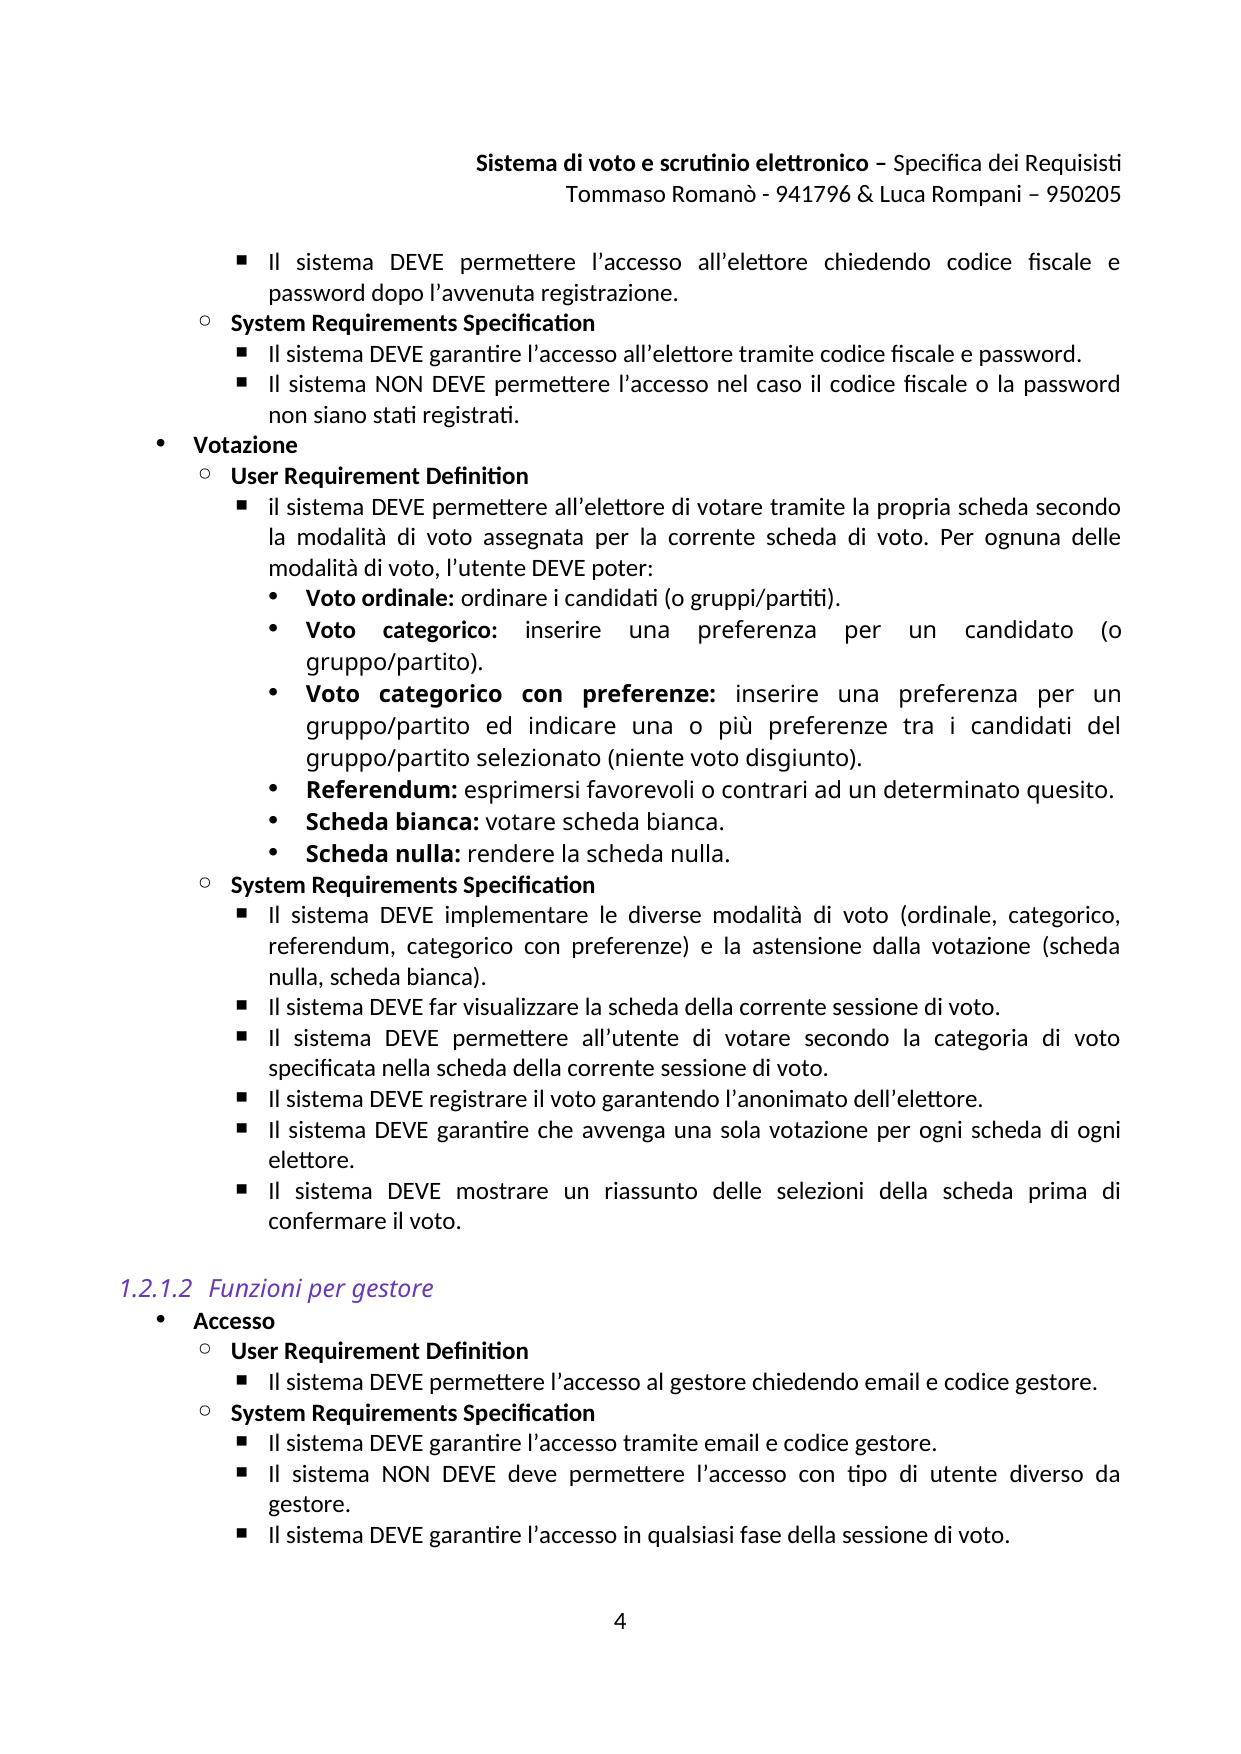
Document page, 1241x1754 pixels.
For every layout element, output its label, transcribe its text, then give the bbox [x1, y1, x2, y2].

list Scheda bianca: votare scheda bianca. [268, 805, 1122, 837]
list Voto categorico: inserire una preferenza per un candidato (o gruppo/partito). [268, 613, 1122, 677]
list Voto categorico con preferenze: inserire una preferenza per un gruppo/partito ed indicare una o più preferenze tra i candidati del gruppo/partito selezionato (niente voto disgiunto). [268, 677, 1122, 773]
list Il sistema DEVE garantire l’accesso in qualsiasi fase della sessione di voto. [231, 1519, 1122, 1550]
list Votazione [156, 430, 1122, 460]
list Il sistema DEVE mostrare un riassunto delle selezioni della scheda prima di confermare il voto. [231, 1175, 1122, 1236]
list System Requirements Specification [193, 1397, 1122, 1427]
list Il sistema DEVE implementare le diverse modalità di voto (ordinale, categorico, referendum, categorico con preferenze) e la astensione dalla votazione (scheda nulla, scheda bianca). [231, 900, 1122, 991]
list Il sistema NON DEVE permettere l’accesso nel caso il codice fiscale o la password non siano stati registrati. [231, 368, 1122, 430]
list User Requirement Definition [193, 460, 1122, 491]
list Il sistema DEVE garantire l’accesso all’elettore tramite codice fiscale e password. [231, 338, 1122, 368]
list User Requirement Definition [193, 1335, 1122, 1366]
list Scheda nulla: rendere la scheda nulla. [268, 837, 1122, 869]
list Il sistema DEVE permettere l’accesso al gestore chiedendo email e codice gestore. [231, 1366, 1122, 1397]
list Il sistema DEVE garantire l’accesso tramite email e codice gestore. [231, 1427, 1122, 1458]
list Voto ordinale: ordinare i candidati (o gruppi/partiti). [268, 583, 1122, 613]
list System Requirements Specification [193, 307, 1122, 338]
list Il sistema NON DEVE deve permettere l’accesso con tipo di utente diverso da gestore. [231, 1458, 1122, 1519]
list Il sistema DEVE far visualizzare la scheda della corrente sessione di voto. [231, 991, 1122, 1022]
subtitle Funzioni per gestore [118, 1271, 1122, 1305]
list Il sistema DEVE registrare il voto garantendo l’anonimato dell’elettore. [231, 1083, 1122, 1114]
list Accesso [156, 1305, 1122, 1335]
list System Requirements Specification [193, 869, 1122, 900]
list Il sistema DEVE garantire che avvenga una sola votazione per ogni scheda di ogni elettore. [231, 1114, 1122, 1175]
list il sistema DEVE permettere all’elettore di votare tramite la propria scheda secondo la modalità di voto assegnata per la corrente scheda di voto. Per ognuna delle modalità di voto, l’utente DEVE poter: [231, 491, 1122, 583]
list Il sistema DEVE permettere l’accesso all’elettore chiedendo codice fiscale e password dopo l’avvenuta registrazione. [231, 246, 1122, 307]
list Il sistema DEVE permettere all’utente di votare secondo la categoria di voto specificata nella scheda della corrente sessione di voto. [231, 1022, 1122, 1083]
list Referendum: esprimersi favorevoli o contrari ad un determinato quesito. [268, 773, 1122, 805]
